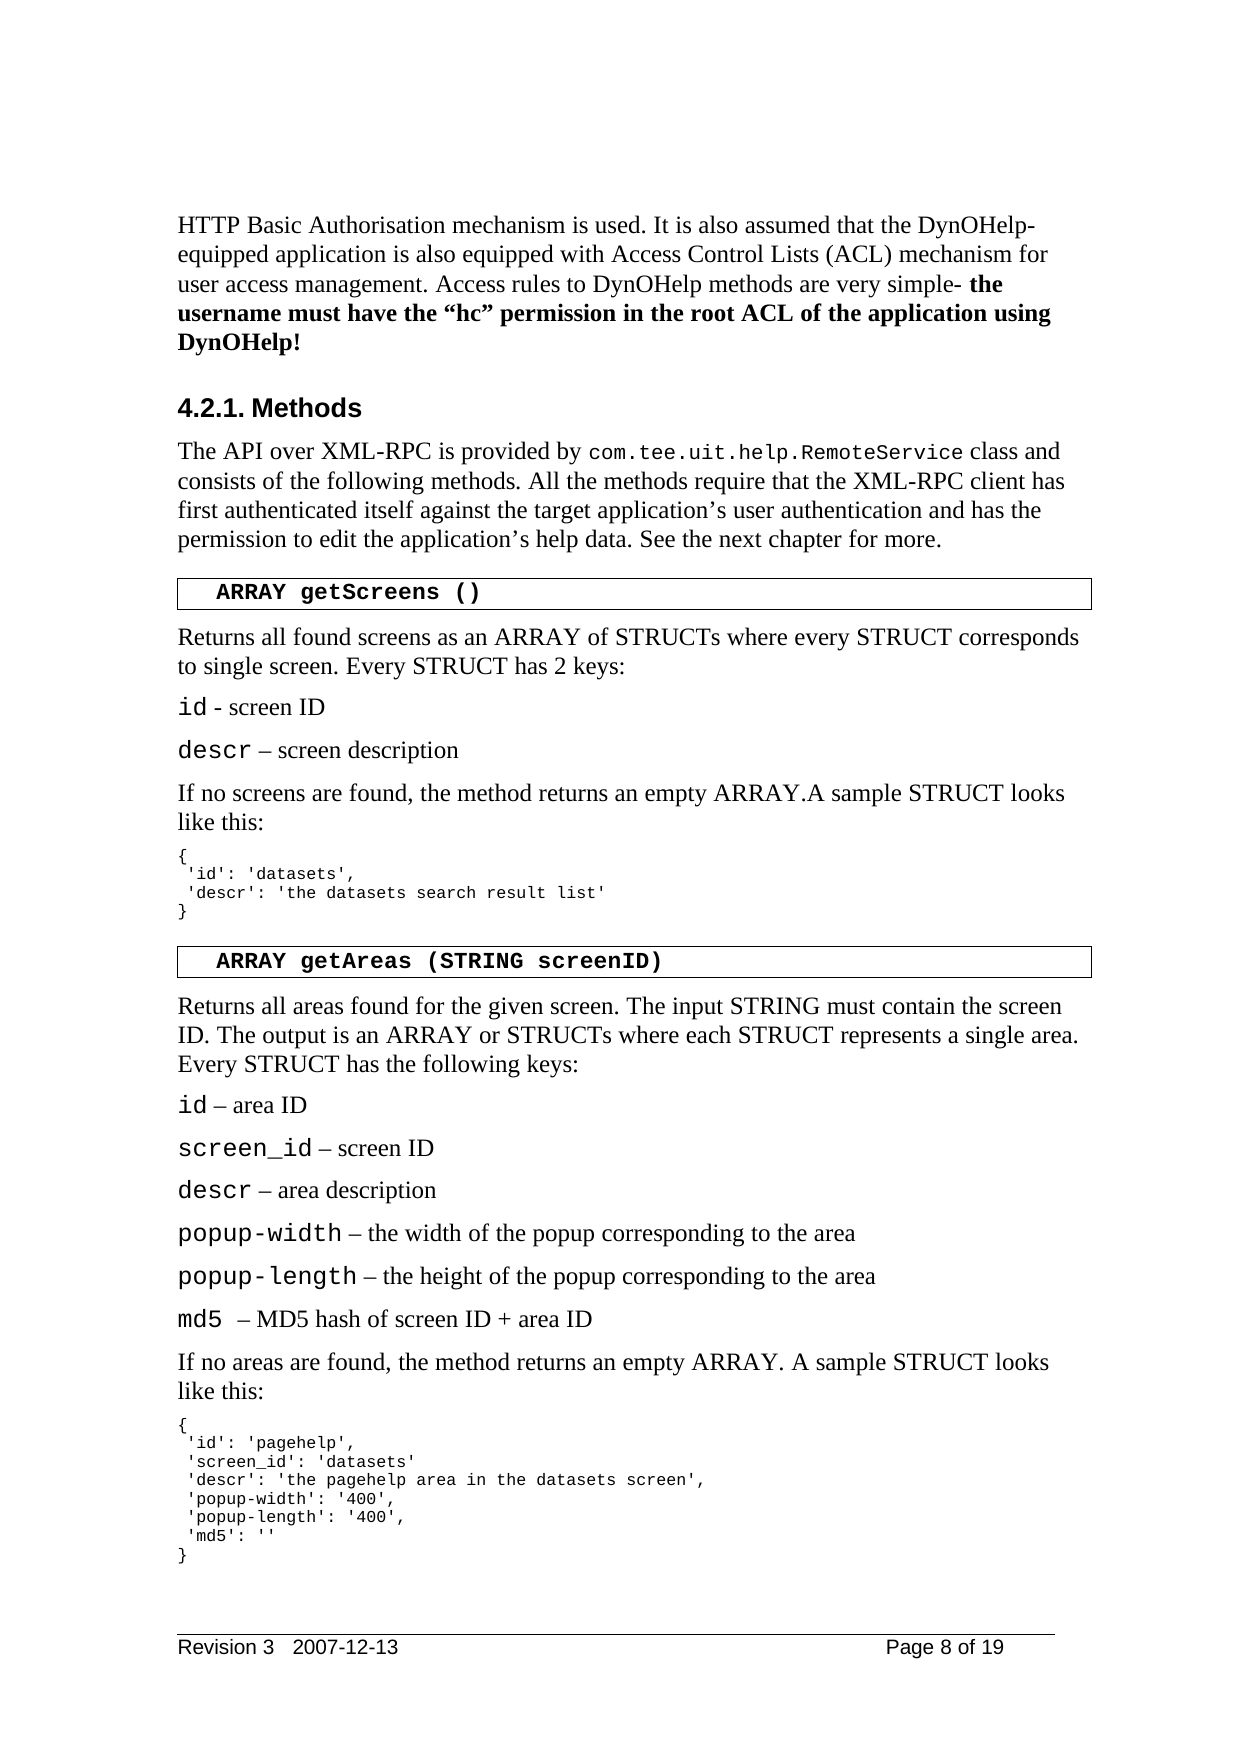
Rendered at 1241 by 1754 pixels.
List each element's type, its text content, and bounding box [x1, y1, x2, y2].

text id - screen ID [177, 692, 1092, 723]
text } [177, 903, 1092, 922]
text 'id': 'datasets', [186, 866, 1092, 885]
text If no screens are found, the method returns an empty ARRAY.A sample STRUCT looks like this: [177, 778, 1092, 836]
text id – area ID [177, 1090, 1092, 1121]
text } [177, 1546, 1092, 1565]
text popup-width – the width of the popup corresponding to the area [177, 1218, 1092, 1249]
text 'descr': 'the datasets search result list' [186, 885, 1092, 903]
text popup-length – the height of the popup corresponding to the area [177, 1261, 1092, 1292]
text 'descr': 'the pagehelp area in the datasets screen', [186, 1472, 1092, 1491]
text Returns all areas found for the given screen. The input STRING must contain the screen ID. The output is an ARRAY or STRUCTs where each STRUCT represents a single area. Every STRUCT has the following keys: [177, 991, 1092, 1078]
text md5 – MD5 hash of screen ID + area ID [177, 1304, 1092, 1335]
text 'id': 'pagehelp', [186, 1435, 1092, 1454]
text 'popup-width': '400', [186, 1491, 1092, 1509]
subtitle Methods [177, 392, 1092, 423]
text 'screen_id': 'datasets' [186, 1454, 1092, 1472]
text descr – screen description [177, 735, 1092, 766]
text descr – area description [177, 1175, 1092, 1206]
text ARRAY getScreens () [178, 579, 1091, 609]
text The API over XML-RPC is provided by com.tee.uit.help.RemoteService class and consists of the following methods. All the methods require that the XML-RPC client has first authenticated itself against the target application’s user authentication and has the permission to edit the application’s help data. See the next chapter for more. [177, 436, 1092, 553]
text HTTP Basic Authorisation mechanism is used. It is also assumed that the DynOHelp-equipped application is also equipped with Access Control Lists (ACL) mechanism for user access management. Access rules to DynOHelp methods are very simple- the username must have the “hc” permission in the root ACL of the application using DynOHelp! [177, 210, 1092, 356]
text ARRAY getAreas (STRING screenID) [178, 947, 1091, 977]
text 'popup-length': '400', [186, 1509, 1092, 1528]
text { [177, 848, 1092, 866]
text { [177, 1417, 1092, 1435]
text 'md5': '' [186, 1528, 1092, 1546]
text If no areas are found, the method returns an empty ARRAY. A sample STRUCT looks like this: [177, 1347, 1092, 1405]
text Returns all found screens as an ARRAY of STRUCTs where every STRUCT corresponds to single screen. Every STRUCT has 2 keys: [177, 622, 1092, 680]
text screen_id – screen ID [177, 1133, 1092, 1164]
